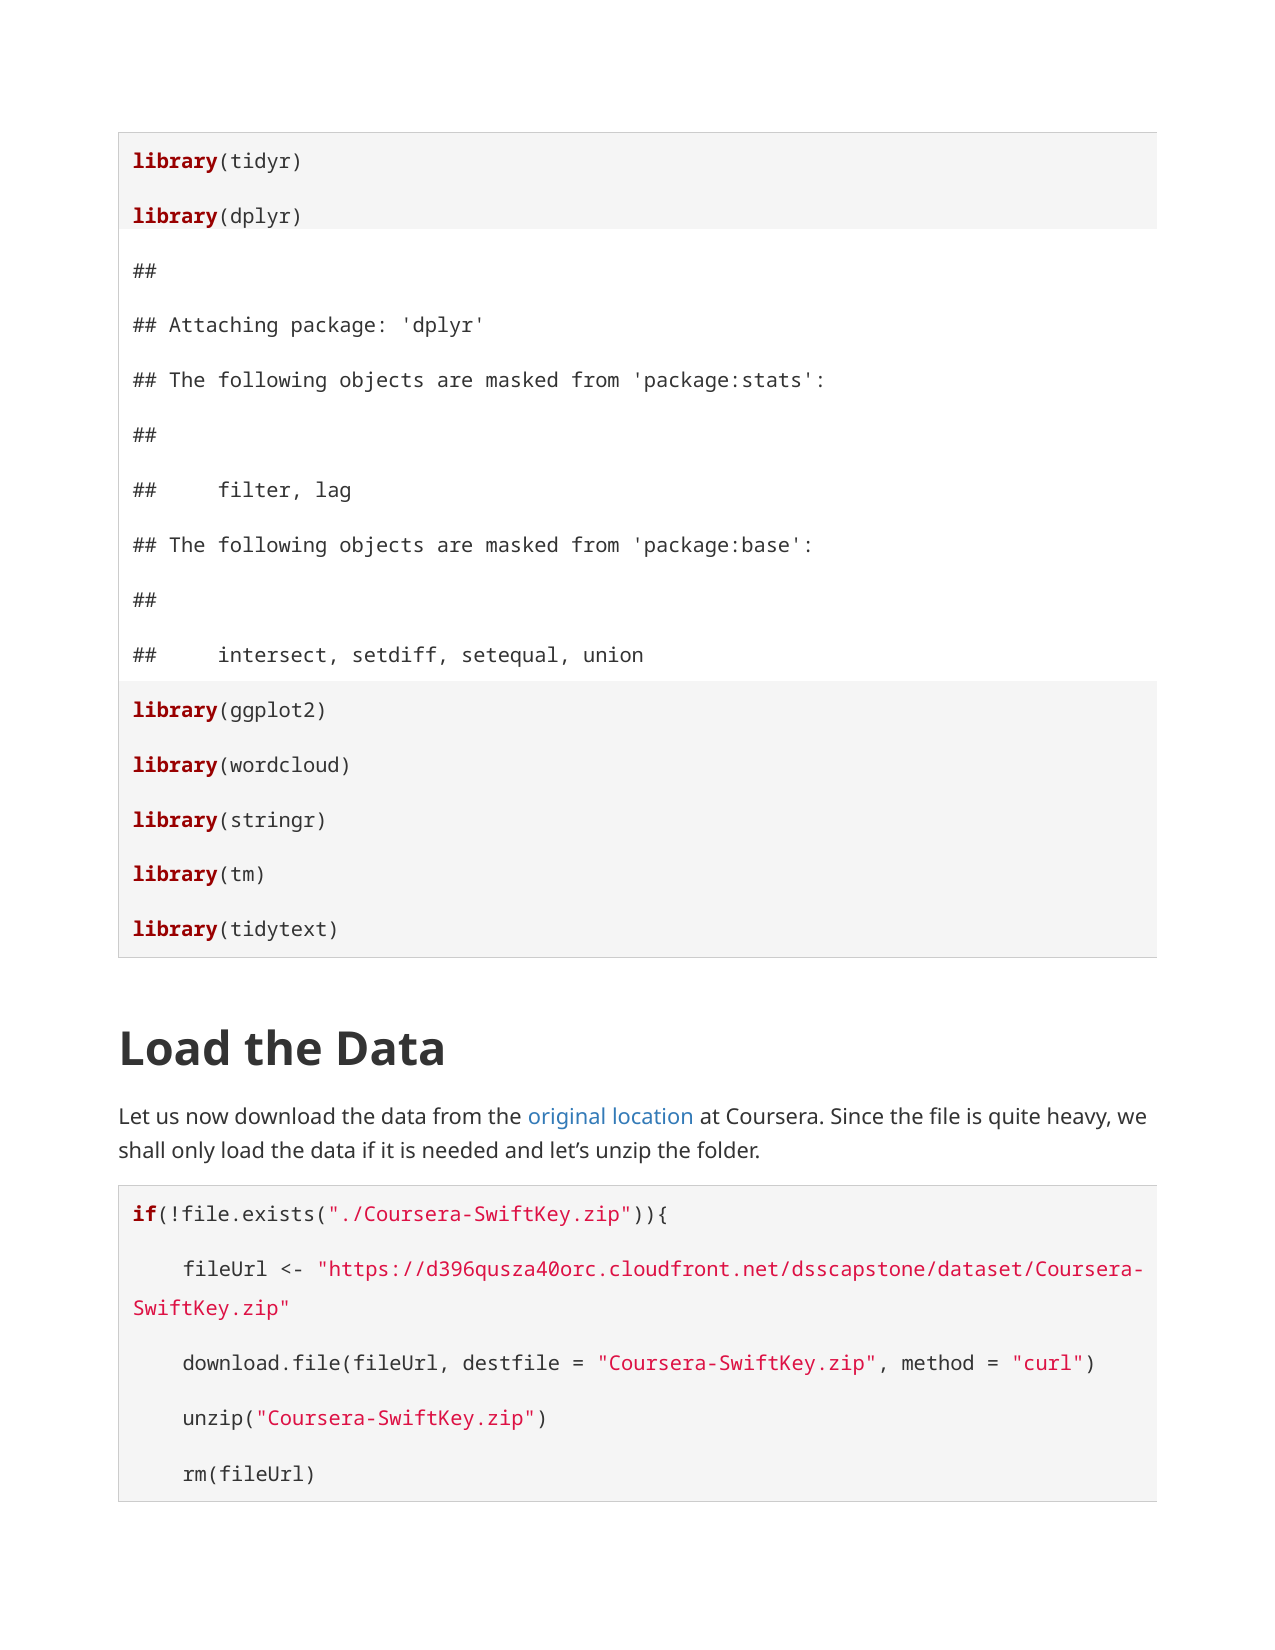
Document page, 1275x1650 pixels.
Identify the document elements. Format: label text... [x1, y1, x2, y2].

text ## [119, 407, 1157, 449]
text ## [119, 242, 1157, 284]
text ## filter, lag [119, 462, 1157, 503]
text library(tidyr) [119, 133, 1157, 174]
text ## Attaching package: 'dplyr' [119, 297, 1157, 339]
text download.file(fileUrl, destfile = "Coursera-SwiftKey.zip", method = "curl") [119, 1334, 1157, 1377]
text if(!file.exists("./Coursera-SwiftKey.zip")){ [119, 1186, 1157, 1227]
text unzip("Coursera-SwiftKey.zip") [119, 1390, 1157, 1432]
text library(ggplot2) [119, 681, 1157, 723]
text ## The following objects are masked from 'package:base': [119, 517, 1157, 558]
text Let us now download the data from the original location at Coursera. Since the file is quite heavy, we shall only load the data if it is needed and let’s unzip the folder. [118, 1101, 1157, 1165]
text library(tm) [119, 846, 1157, 888]
text ## [119, 571, 1157, 613]
text library(dplyr) [119, 187, 1157, 229]
text rm(fileUrl) [119, 1445, 1157, 1501]
text fileUrl <- "https://d396qusza40orc.cloudfront.net/dsscapstone/dataset/Coursera-SwiftKey.zip" [119, 1240, 1157, 1321]
text library(stringr) [119, 791, 1157, 833]
text library(wordcloud) [119, 736, 1157, 778]
text ## The following objects are masked from 'package:stats': [119, 352, 1157, 394]
subtitle Load the Data [118, 1015, 1157, 1079]
text ## intersect, setdiff, setequal, union [119, 626, 1157, 668]
text library(tidytext) [119, 901, 1157, 957]
